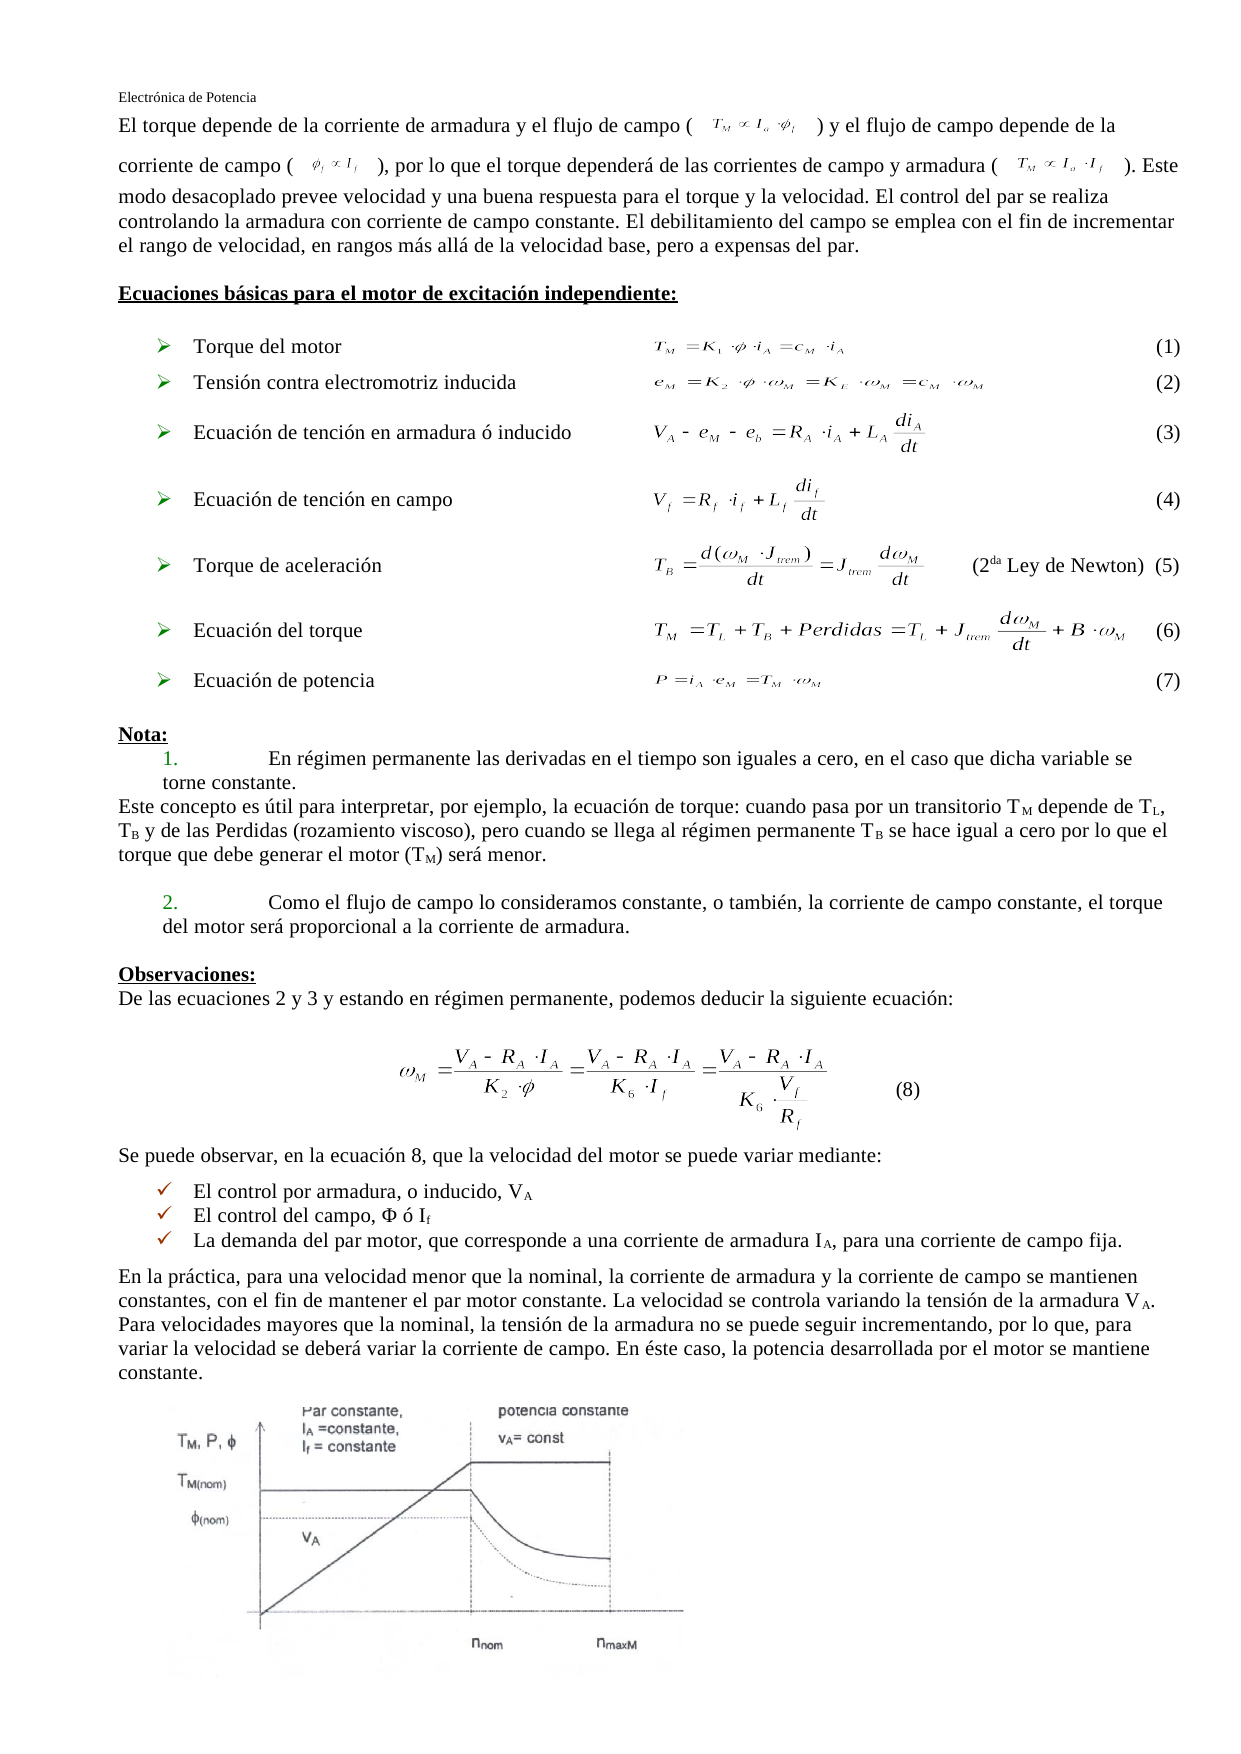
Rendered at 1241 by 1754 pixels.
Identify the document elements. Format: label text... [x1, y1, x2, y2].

list Tensión contra electromotriz inducida (2) [156, 364, 1181, 399]
text El torque depende de la corriente de armadura y el flujo de campo () y el flujo de campo depende de la corriente de campo (), por lo que el torque dependerá de las corrientes de campo y armadura (). Este modo desacoplado prevee velocidad y una buena respuesta para el torque y la velocidad. El control del par se realiza controlando la armadura con corriente de campo constante. El debilitamiento del campo se emplea con el fin de incrementar el rango de velocidad, en rangos más allá de la velocidad base, pero a expensas del par. [118, 105, 1181, 257]
list Torque de aceleración (2da Ley de Newton) (5) [156, 533, 1181, 597]
picture [159, 1407, 684, 1678]
list La demanda del par motor, que corresponde a una corriente de armadura IA, para una corriente de campo fija. [156, 1227, 1181, 1251]
list En régimen permanente las derivadas en el tiempo son iguales a cero, en el caso que dicha variable se torne constante. [162, 746, 1181, 794]
text (8) [118, 1034, 1181, 1143]
list Ecuación de tención en armadura ó inducido (3) [156, 399, 1181, 464]
list Como el flujo de campo lo consideramos constante, o también, la corriente de campo constante, el torque del motor será proporcional a la corriente de armadura. [162, 890, 1181, 938]
text Ecuaciones básicas para el motor de excitación independiente: [118, 281, 1181, 305]
text Este concepto es útil para interpretar, por ejemplo, la ecuación de torque: cuando pasa por un transitorio TM depende de TL, TB y de las Perdidas (rozamiento viscoso), pero cuando se llega al régimen permanente TB se hace igual a cero por lo que el torque que debe generar el motor (TM) será menor. [118, 794, 1181, 866]
text Nota: [118, 722, 1181, 746]
text Observaciones: [118, 962, 1181, 986]
list Ecuación del torque (6) [156, 597, 1181, 662]
list Torque del motor (1) [156, 329, 1181, 364]
text En la práctica, para una velocidad menor que la nominal, la corriente de armadura y la corriente de campo se mantienen constantes, con el fin de mantener el par motor constante. La velocidad se controla variando la tensión de la armadura VA. Para velocidades mayores que la nominal, la tensión de la armadura no se puede seguir incrementando, por lo que, para variar la velocidad se deberá variar la corriente de campo. En éste caso, la potencia desarrollada por el motor se mantiene constante. [118, 1264, 1181, 1384]
list El control por armadura, o inducido, VA [156, 1179, 1181, 1203]
list Ecuación de tención en campo (4) [156, 464, 1181, 533]
list El control del campo, Φ ó If [156, 1203, 1181, 1227]
text De las ecuaciones 2 y 3 y estando en régimen permanente, podemos deducir la siguiente ecuación: [118, 986, 1181, 1010]
list Ecuación de potencia (7) [156, 662, 1181, 697]
text Se puede observar, en la ecuación 8, que la velocidad del motor se puede variar mediante: [118, 1143, 1181, 1167]
